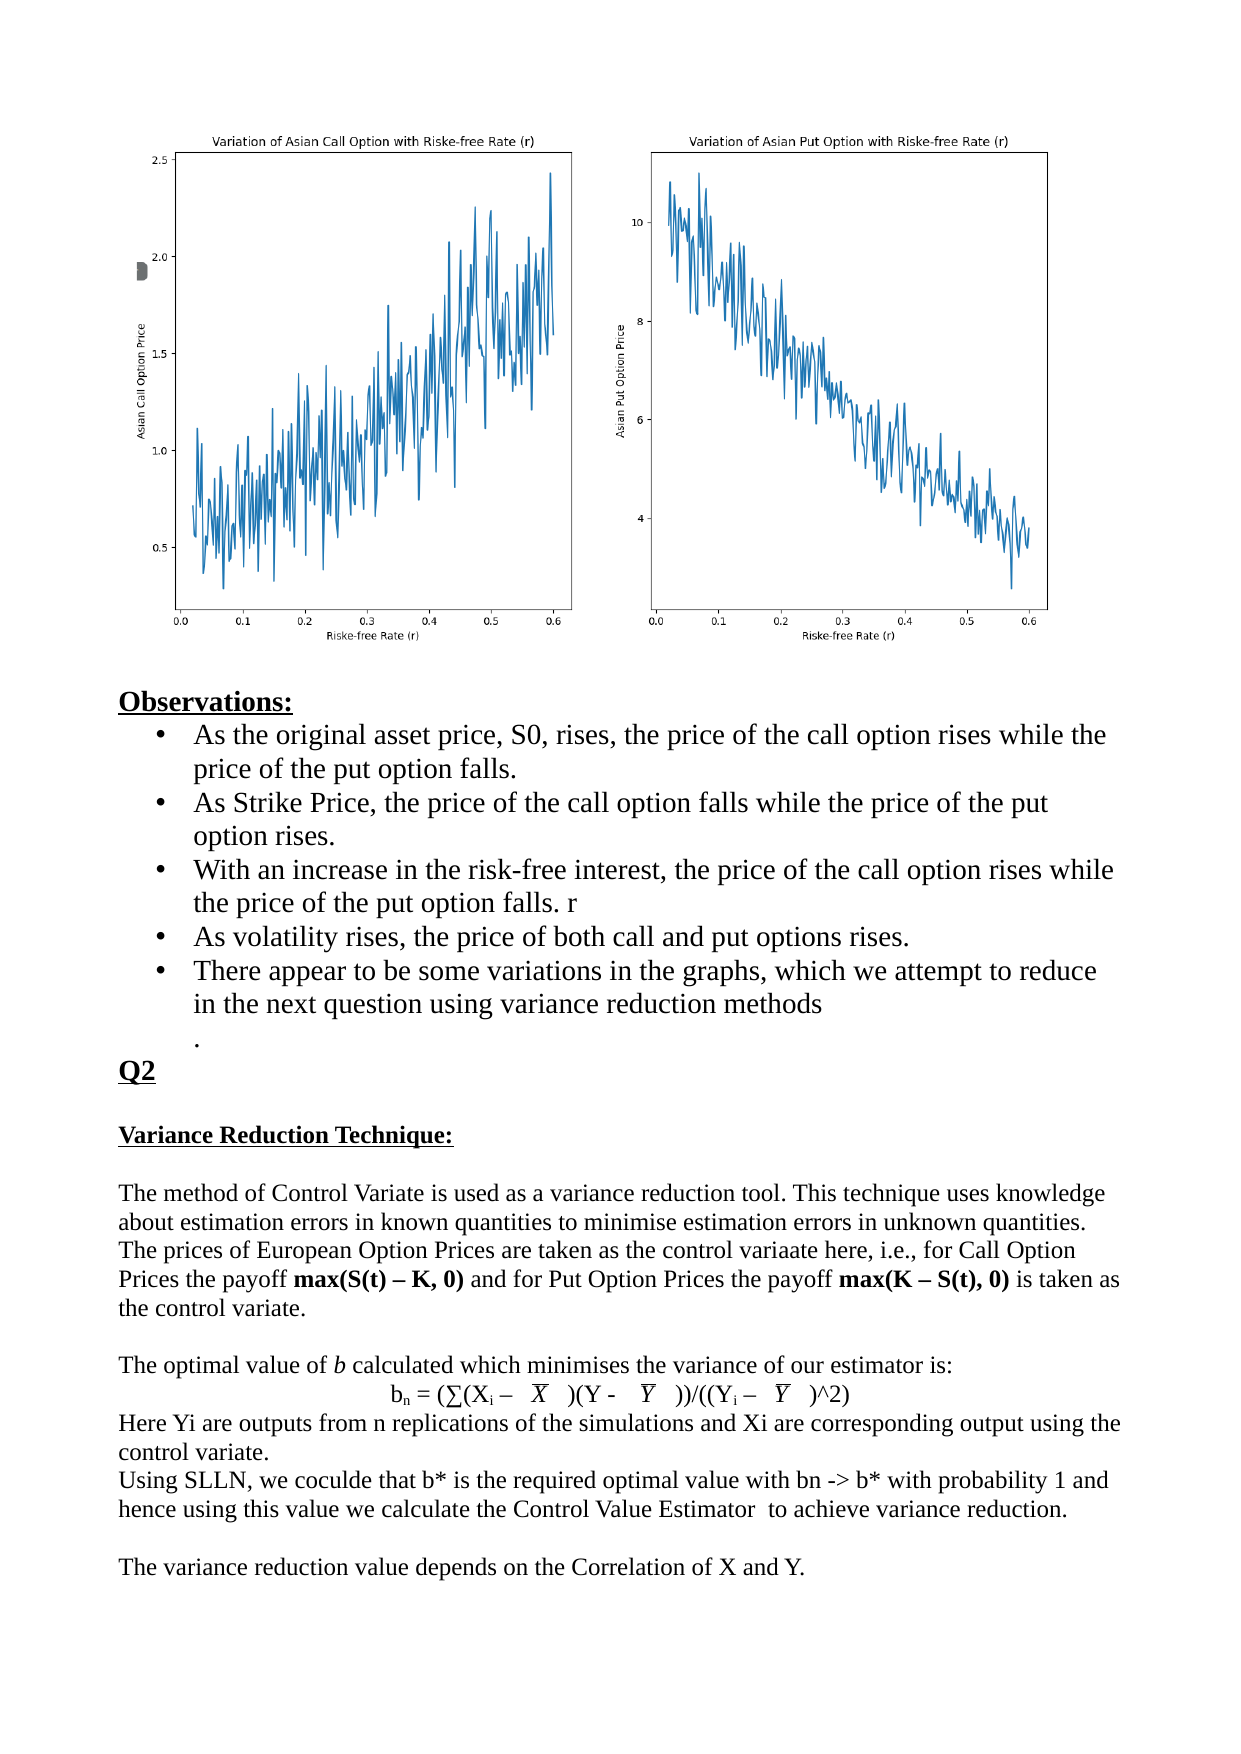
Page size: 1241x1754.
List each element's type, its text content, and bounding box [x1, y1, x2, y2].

text The prices of European Option Prices are taken as the control variaate here, i.e., for Call Option Prices the payoff max(S(t) – K, 0) and for Put Option Prices the payoff max(K – S(t), 0) is taken as the control variate. [118, 1236, 1122, 1322]
picture [136, 118, 1104, 656]
list As Strike Price, the price of the call option falls while the price of the put option rises. [156, 785, 1122, 852]
text Observations: [118, 684, 1122, 717]
text Here Yi are outputs from n replications of the simulations and Xi are corresponding output using the control variate. [118, 1408, 1122, 1466]
list There appear to be some variations in the graphs, which we attempt to reduce in the next question using variance reduction methods [156, 953, 1122, 1020]
list As the original asset price, S0, rises, the price of the call option rises while the price of the put option falls. [156, 717, 1122, 785]
list . [156, 1020, 1122, 1053]
list As volatility rises, the price of both call and put options rises. [156, 919, 1122, 953]
text bn = (∑(Xi –)(Y - ))/((Yi –)^2) [118, 1379, 1122, 1408]
list With an increase in the risk-free interest, the price of the call option rises while the price of the put option falls. r [156, 852, 1122, 919]
text Variance Reduction Technique: [118, 1121, 1122, 1149]
text Q2 [118, 1053, 1122, 1087]
text The method of Control Variate is used as a variance reduction tool. This technique uses knowledge about estimation errors in known quantities to minimise estimation errors in unknown quantities. [118, 1178, 1122, 1236]
text The optimal value of b calculated which minimises the variance of our estimator is: [118, 1351, 1122, 1379]
text The variance reduction value depends on the Correlation of X and Y. [118, 1552, 1122, 1581]
text Using SLLN, we coculde that b* is the required optimal value with bn -> b* with probability 1 and hence using this value we calculate the Control Value Estimator to achieve variance reduction. [118, 1466, 1122, 1523]
